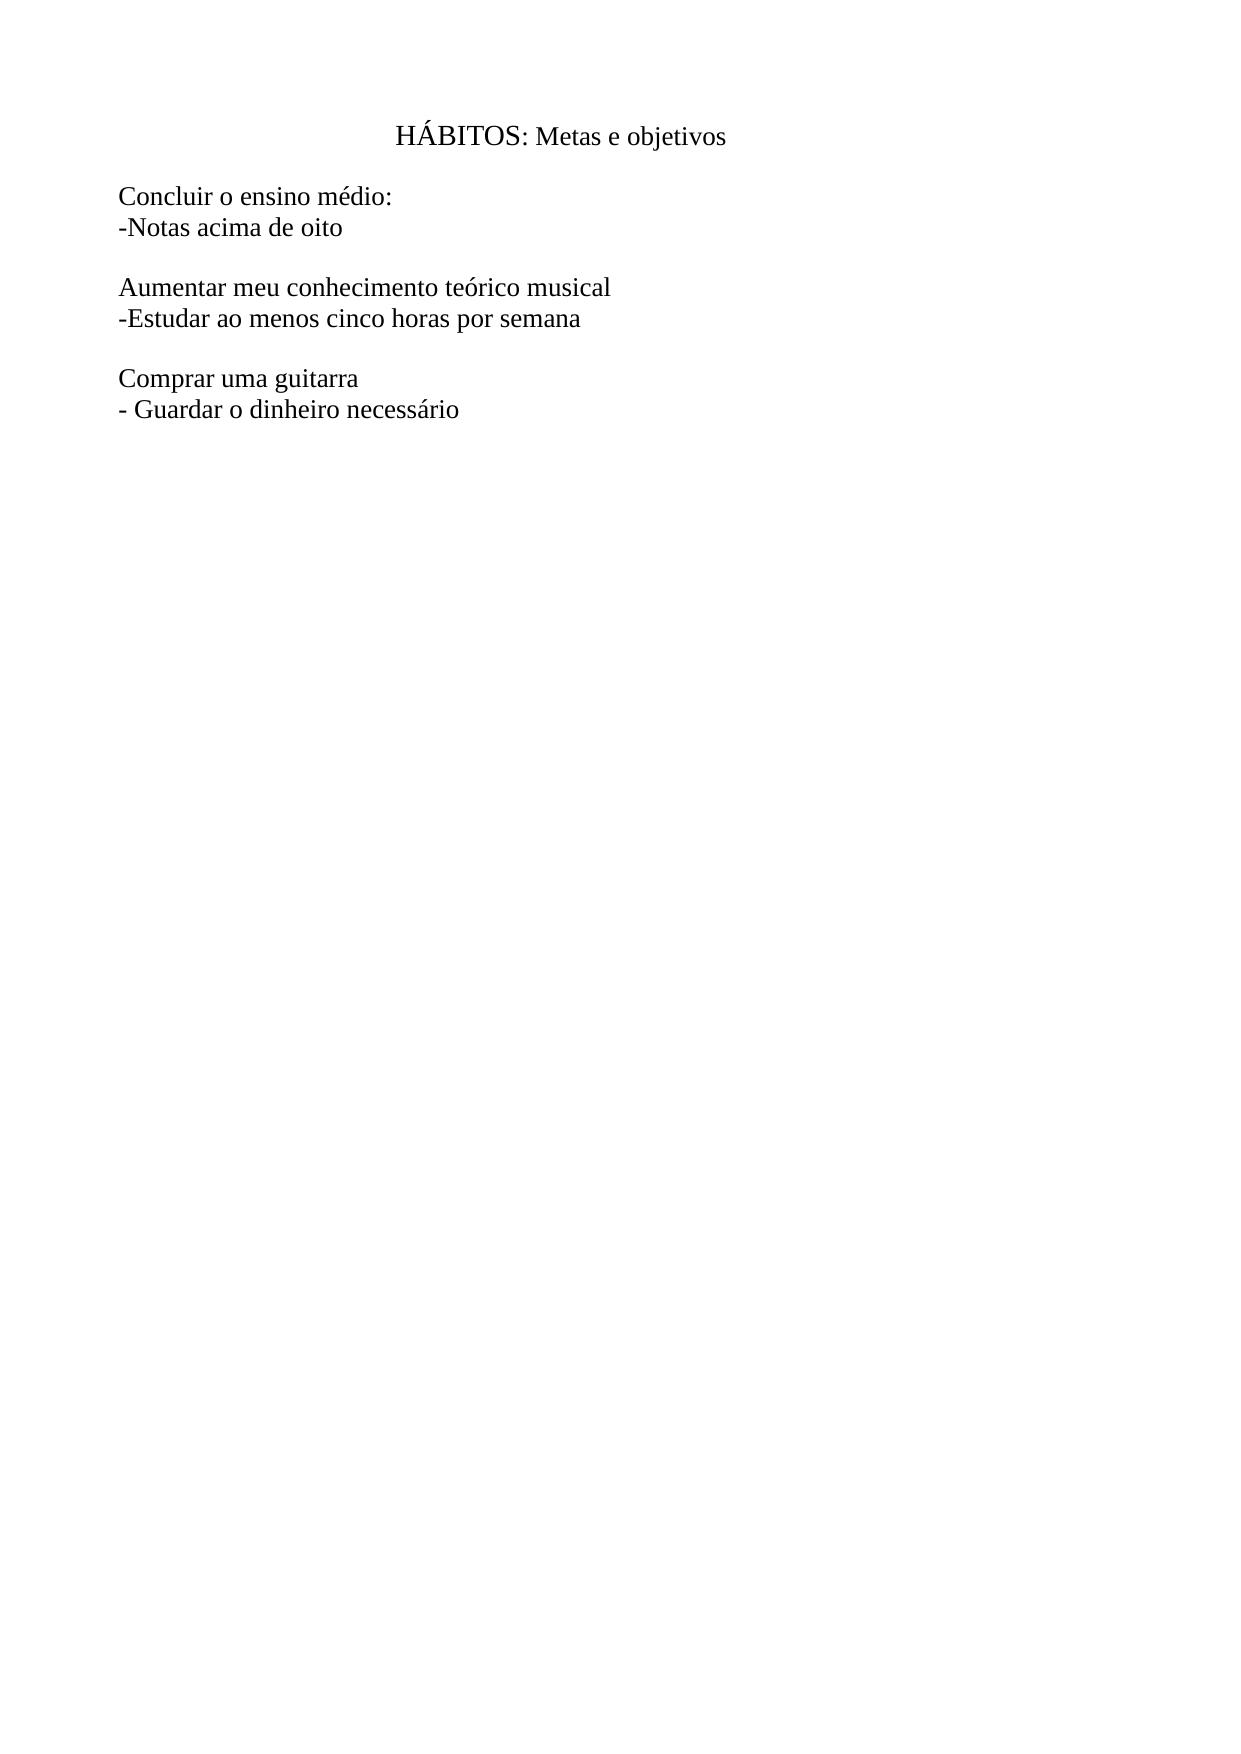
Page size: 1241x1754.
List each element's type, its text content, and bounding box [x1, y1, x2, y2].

text -Estudar ao menos cinco horas por semana [118, 303, 1122, 334]
text -Notas acima de oito [118, 212, 1122, 243]
text HÁBITOS: Metas e objetivos [118, 118, 1122, 152]
text - Guardar o dinheiro necessário [118, 394, 1122, 425]
text Aumentar meu conhecimento teórico musical [118, 271, 1122, 303]
text Comprar uma guitarra [118, 362, 1122, 394]
text Concluir o ensino médio: [118, 180, 1122, 212]
